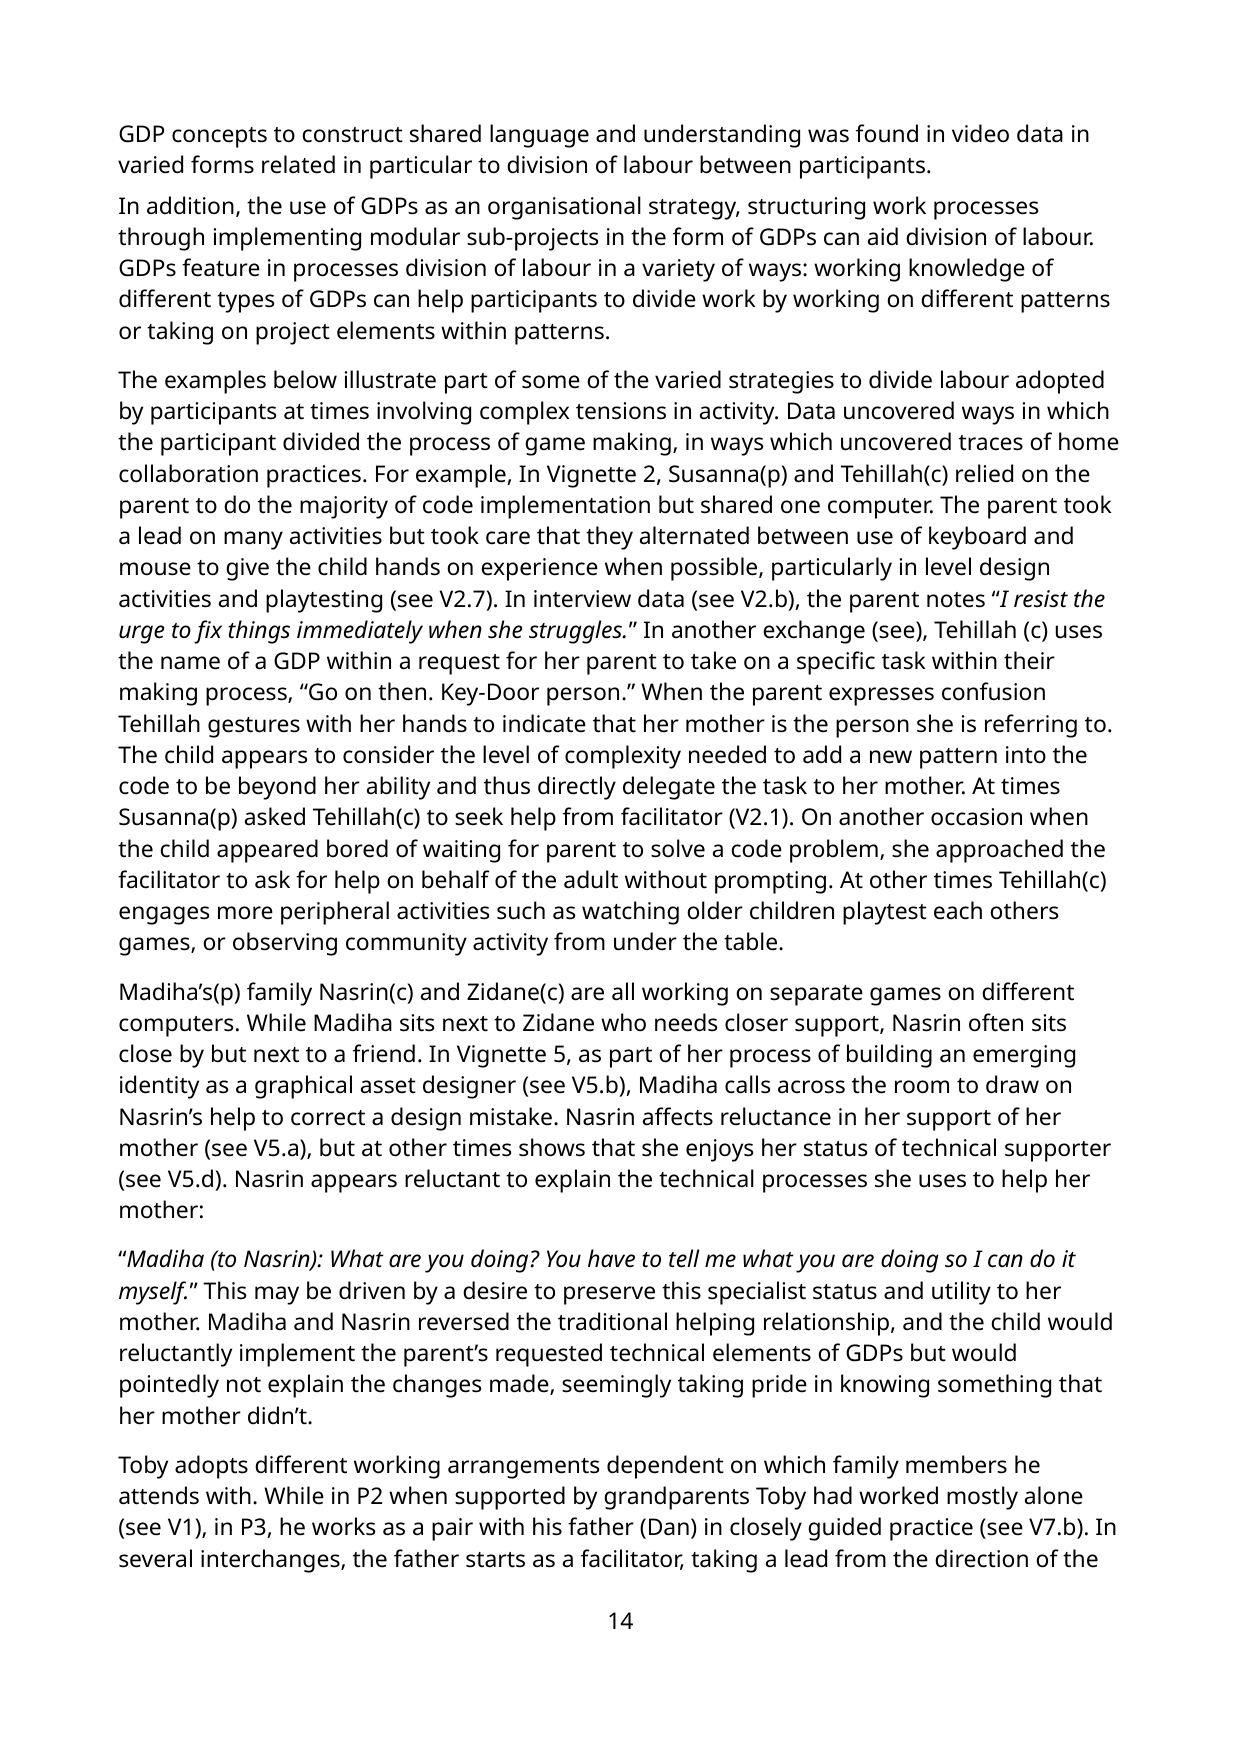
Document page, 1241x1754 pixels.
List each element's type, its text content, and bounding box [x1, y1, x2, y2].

text In addition, the use of GDPs as an organisational strategy, structuring work processes through implementing modular sub-projects in the form of GDPs can aid division of labour. GDPs feature in processes division of labour in a variety of ways: working knowledge of different types of GDPs can help participants to divide work by working on different patterns or taking on project elements within patterns. [118, 189, 1122, 346]
text The examples below illustrate part of some of the varied strategies to divide labour adopted by participants at times involving complex tensions in activity. Data uncovered ways in which the participant divided the process of game making, in ways which uncovered traces of home collaboration practices. For example, In Vignette 2, Susanna(p) and Tehillah(c) relied on the parent to do the majority of code implementation but shared one computer. The parent took a lead on many activities but took care that they alternated between use of keyboard and mouse to give the child hands on experience when possible, particularly in level design activities and playtesting (see V2.7). In interview data (see V2.b), the parent notes “I resist the urge to fix things immediately when she struggles.” In another exchange (see), Tehillah (c) uses the name of a GDP within a request for her parent to take on a specific task within their making process, “Go on then. Key-Door person.” When the parent expresses confusion Tehillah gestures with her hands to indicate that her mother is the person she is referring to. The child appears to consider the level of complexity needed to add a new pattern into the code to be beyond her ability and thus directly delegate the task to her mother. At times Susanna(p) asked Tehillah(c) to seek help from facilitator (V2.1). On another occasion when the child appeared bored of waiting for parent to solve a code problem, she approached the facilitator to ask for help on behalf of the adult without prompting. At other times Tehillah(c) engages more peripheral activities such as watching older children playtest each others games, or observing community activity from under the table. [118, 364, 1122, 957]
text Madiha’s(p) family Nasrin(c) and Zidane(c) are all working on separate games on different computers. While Madiha sits next to Zidane who needs closer support, Nasrin often sits close by but next to a friend. In Vignette 5, as part of her process of building an emerging identity as a graphical asset designer (see V5.b), Madiha calls across the room to draw on Nasrin’s help to correct a design mistake. Nasrin affects reluctance in her support of her mother (see V5.a), but at other times shows that she enjoys her status of technical supporter (see V5.d). Nasrin appears reluctant to explain the technical processes she uses to help her mother: [118, 975, 1122, 1225]
text GDP concepts to construct shared language and understanding was found in video data in varied forms related in particular to division of labour between participants. [118, 118, 1122, 181]
text “Madiha (to Nasrin): What are you doing? You have to tell me what you are doing so I can do it myself.” This may be driven by a desire to preserve this specialist status and utility to her mother. Madiha and Nasrin reversed the traditional helping relationship, and the child would reluctantly implement the parent’s requested technical elements of GDPs but would pointedly not explain the changes made, seemingly taking pride in knowing something that her mother didn’t. [118, 1243, 1122, 1431]
text Toby adopts different working arrangements dependent on which family members he attends with. While in P2 when supported by grandparents Toby had worked mostly alone (see V1), in P3, he works as a pair with his father (Dan) in closely guided practice (see V7.b). In several interchanges, the father starts as a facilitator, taking a lead from the direction of the [118, 1449, 1122, 1574]
